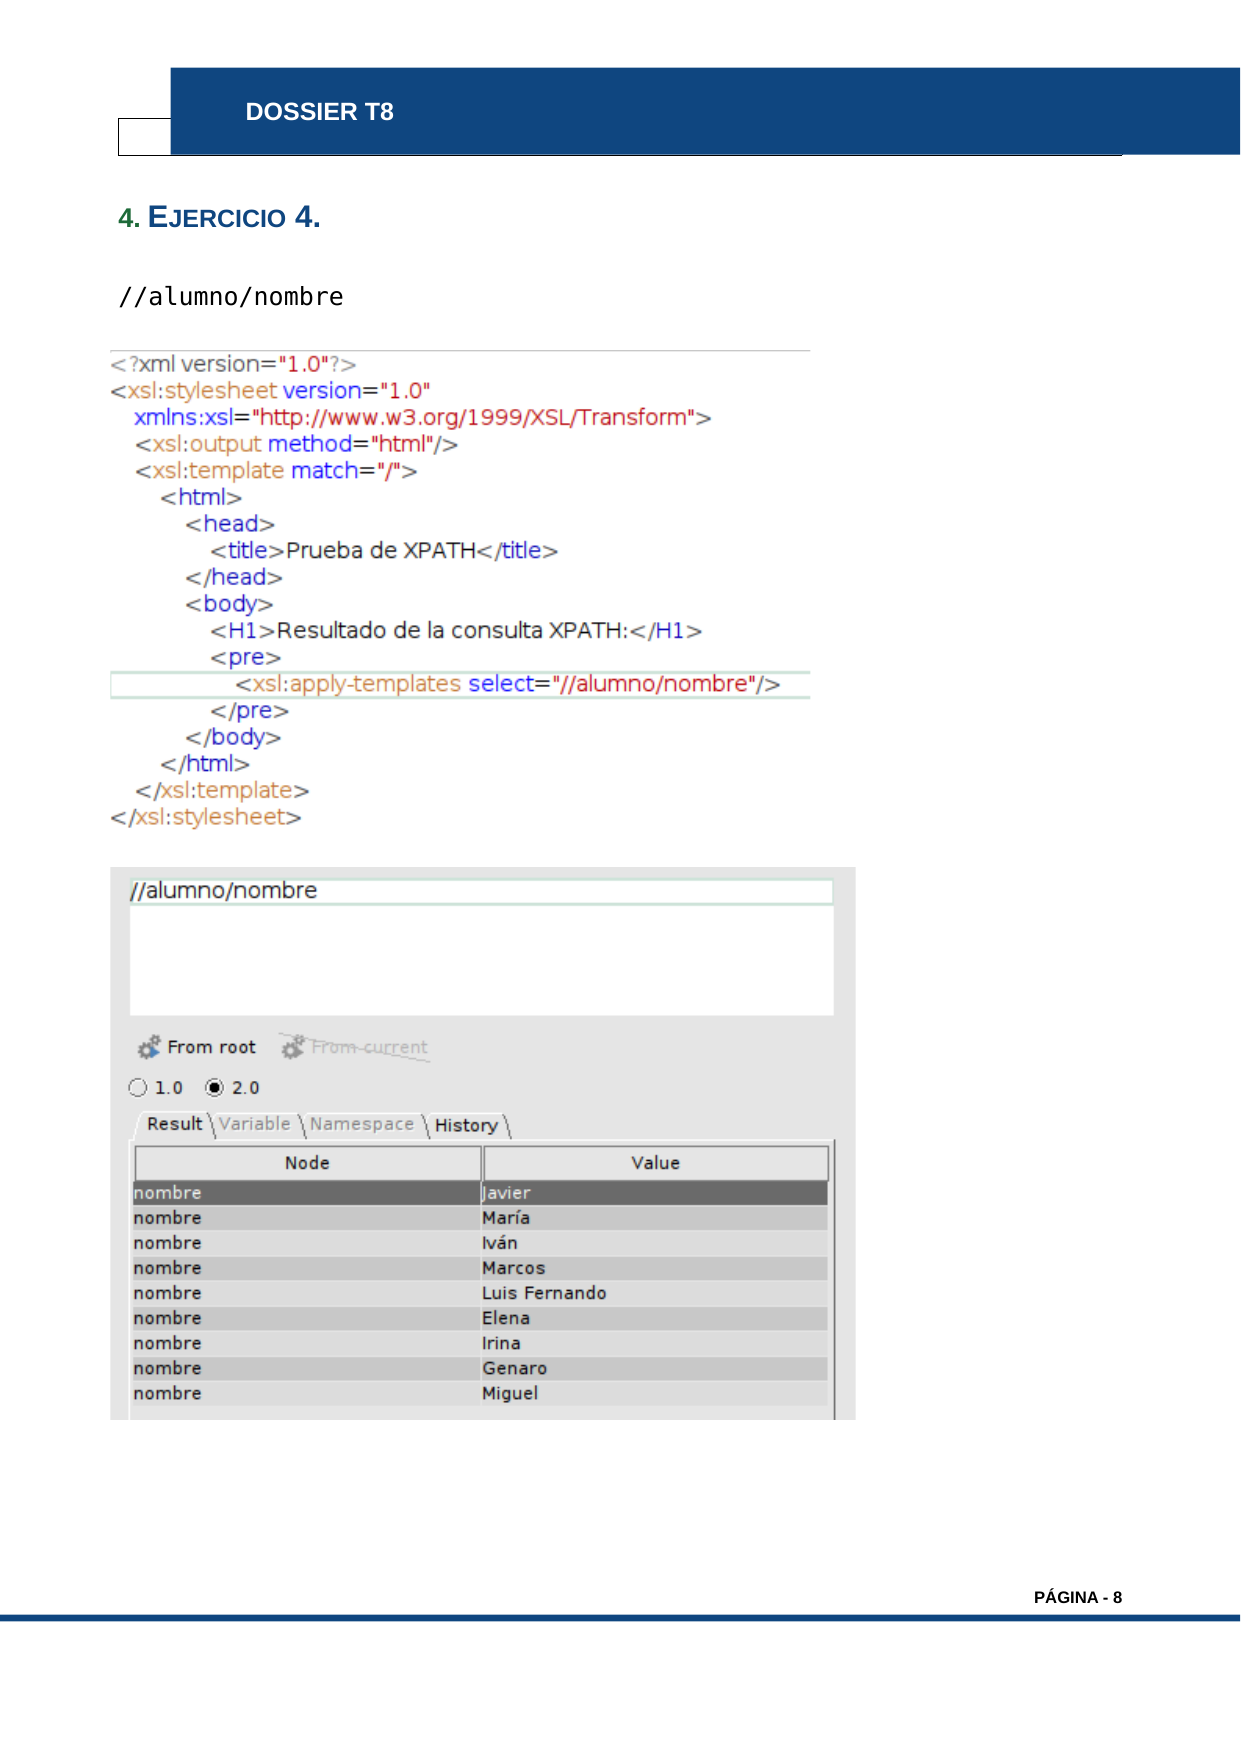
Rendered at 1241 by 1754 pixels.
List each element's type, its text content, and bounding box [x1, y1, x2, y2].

text //alumno/nombre [118, 282, 1122, 311]
picture [110, 350, 811, 853]
picture [110, 867, 856, 1420]
subtitle Ejercicio 4. [118, 198, 1122, 234]
